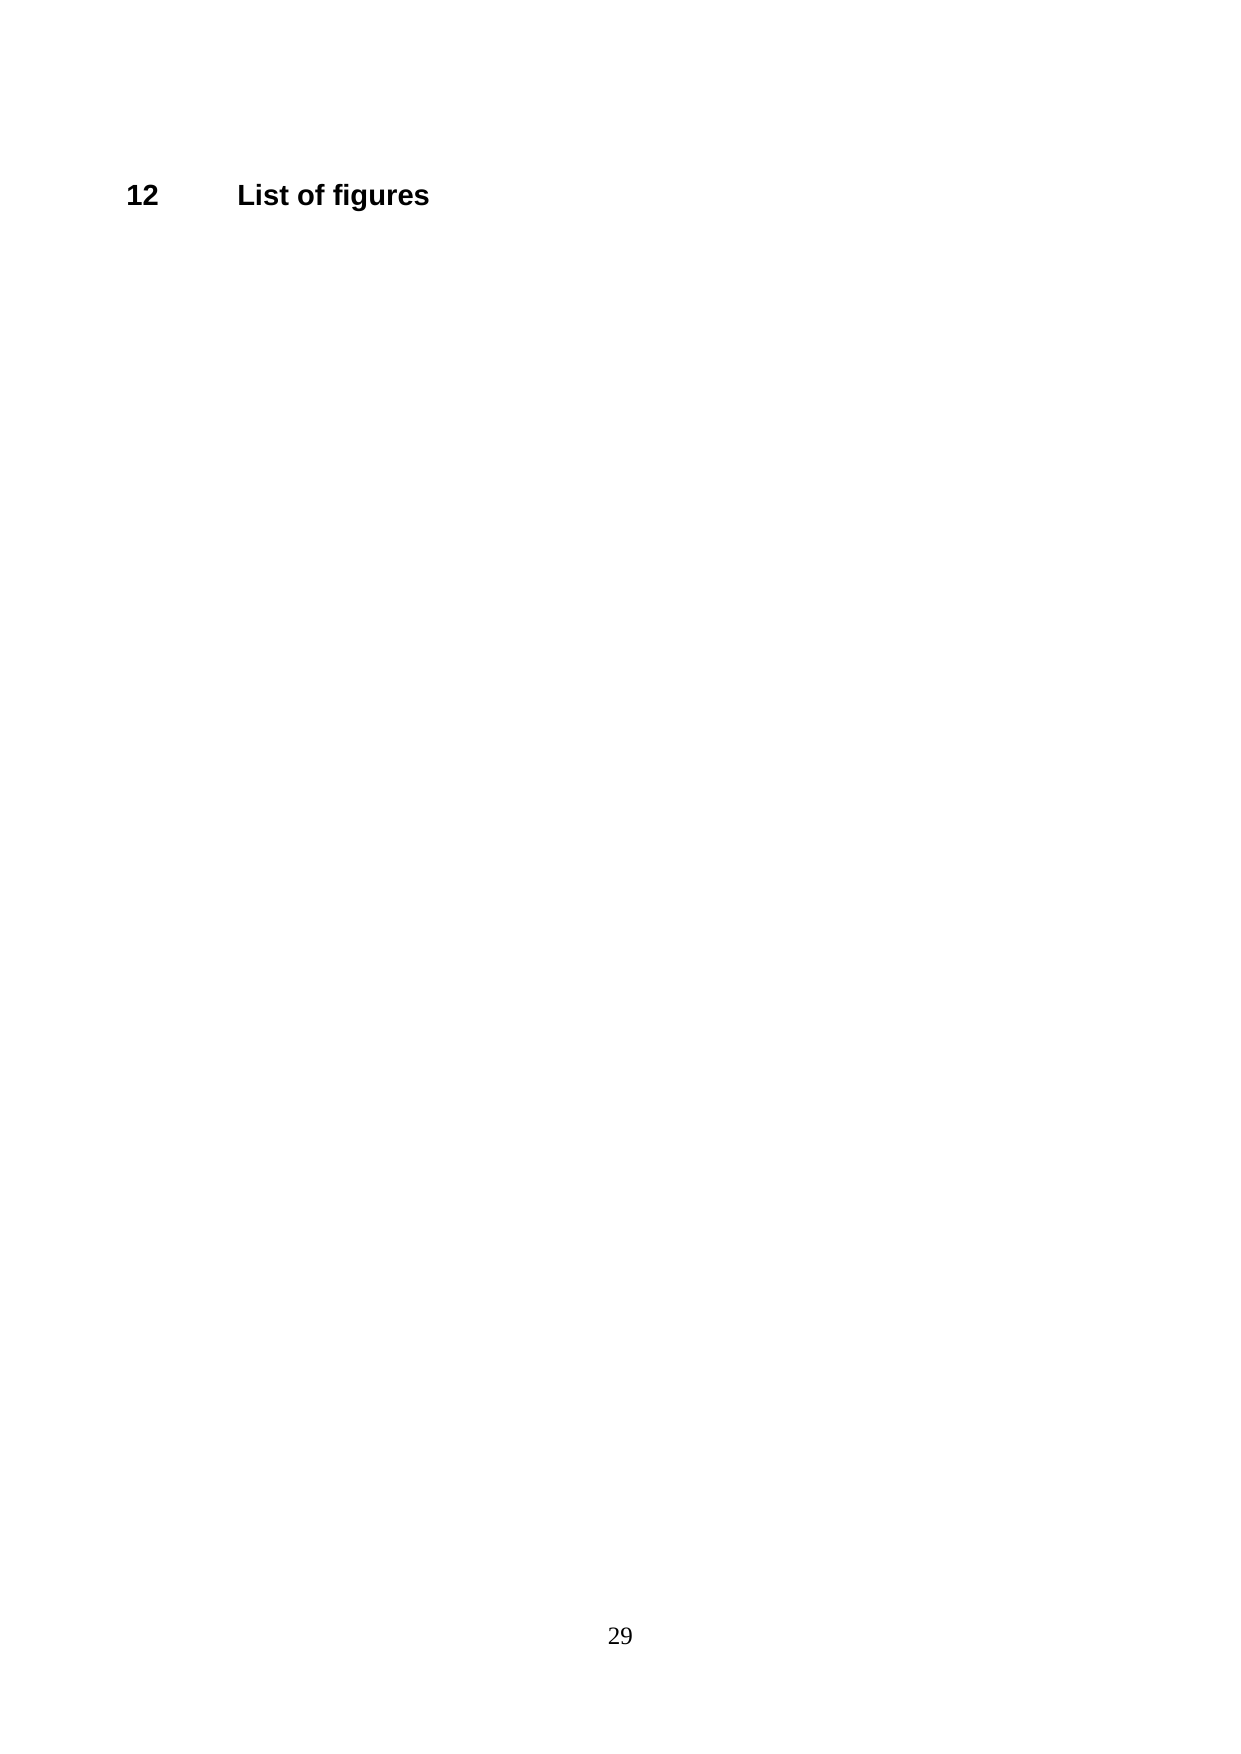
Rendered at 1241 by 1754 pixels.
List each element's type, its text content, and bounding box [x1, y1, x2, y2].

subtitle List of figures [118, 178, 1122, 211]
